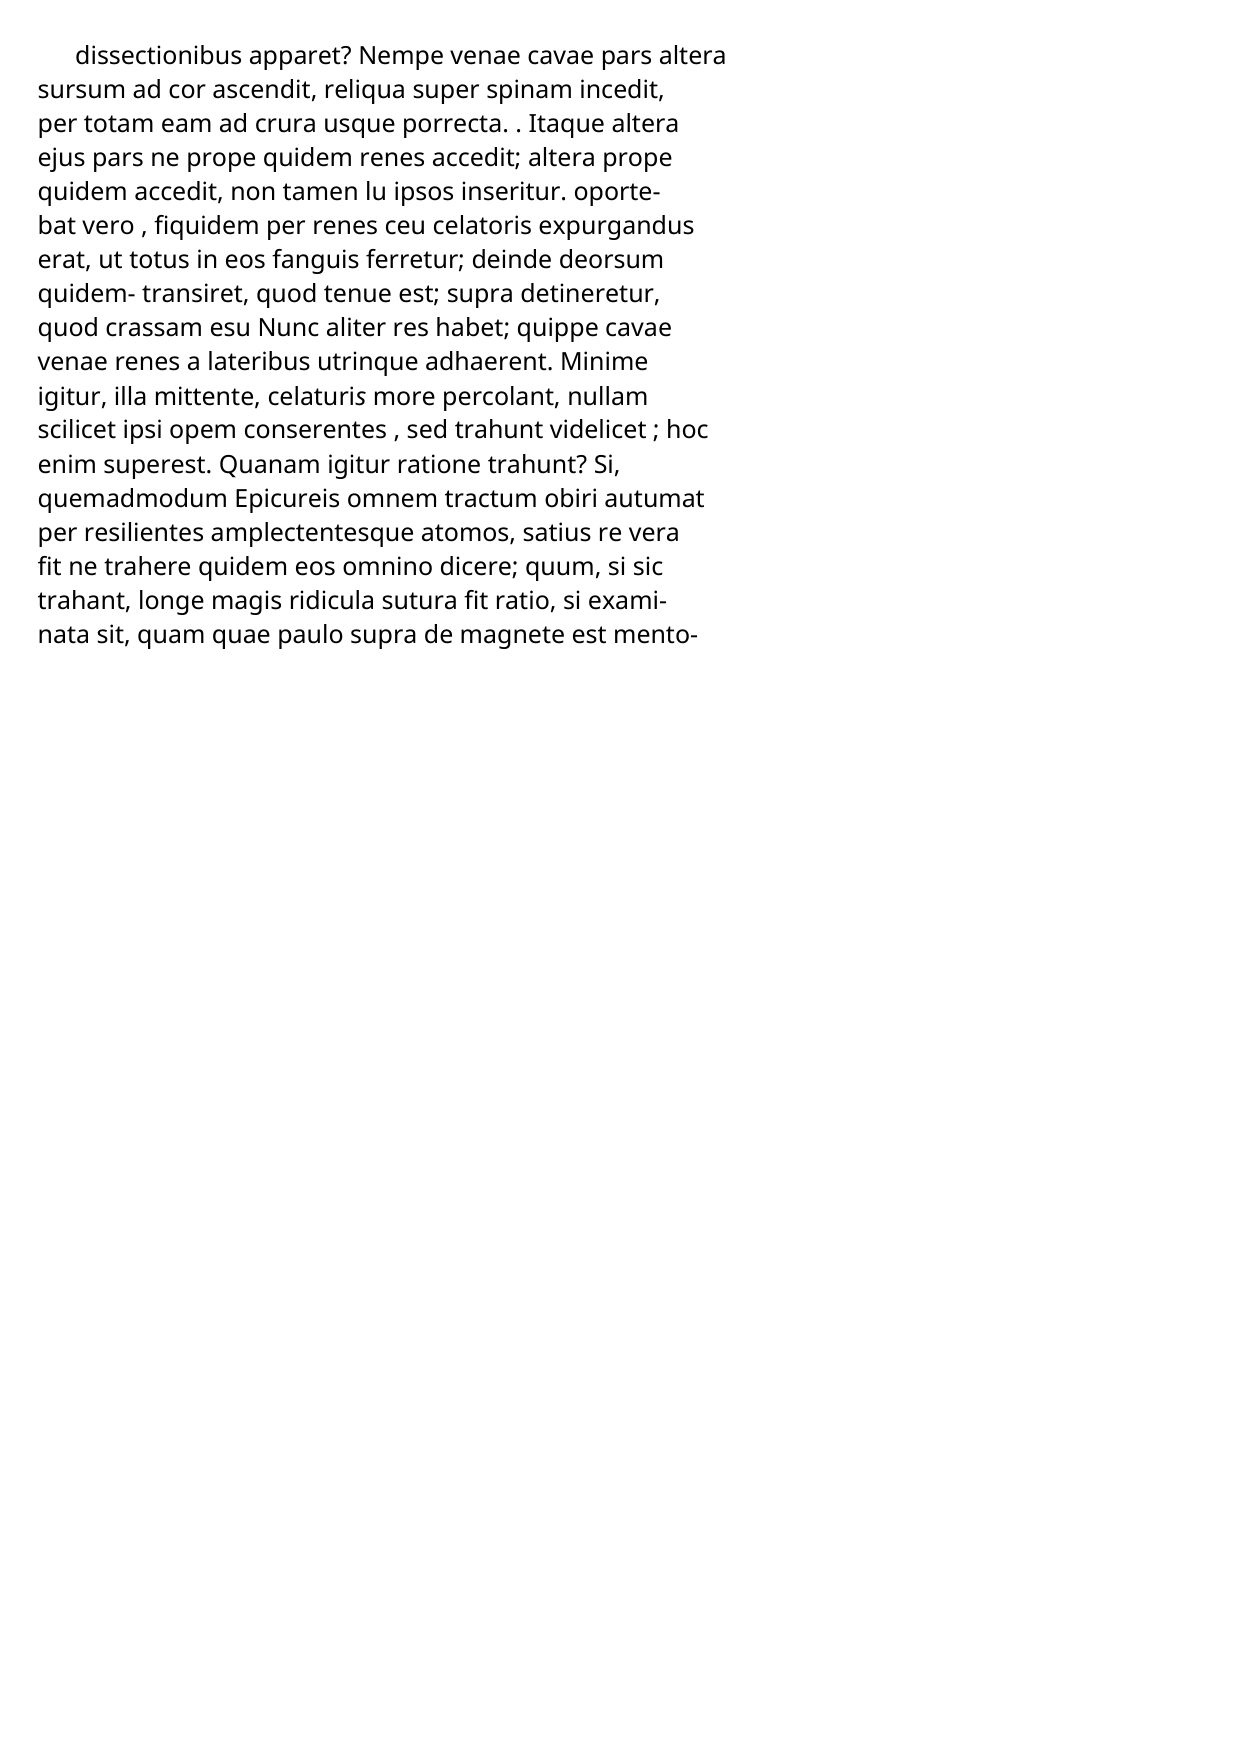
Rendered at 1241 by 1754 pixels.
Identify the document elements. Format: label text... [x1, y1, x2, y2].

text dissectionibus apparet? Nempe venae cavae pars altera sursum ad cor ascendit, reliqua super spinam incedit, per totam eam ad crura usque porrecta. . Itaque altera ejus pars ne prope quidem renes accedit; altera prope quidem accedit, non tamen lu ipsos inseritur. oporte- bat vero , fiquidem per renes ceu celatoris expurgandus erat, ut totus in eos fanguis ferretur; deinde deorsum quidem- transiret, quod tenue est; supra detineretur, quod crassam esu Nunc aliter res habet; quippe cavae venae renes a lateribus utrinque adhaerent. Minime igitur, illa mittente, celaturis more percolant, nullam scilicet ipsi opem conserentes , sed trahunt videlicet ; hoc enim superest. Quanam igitur ratione trahunt? Si, quemadmodum Epicureis omnem tractum obiri autumat per resilientes amplectentesque atomos, satius re vera fit ne trahere quidem eos omnino dicere; quum, si sic trahant, longe magis ridicula sutura fit ratio, si exami- nata sit, quam quae paulo supra de magnete est mento- [37, 37, 1203, 651]
